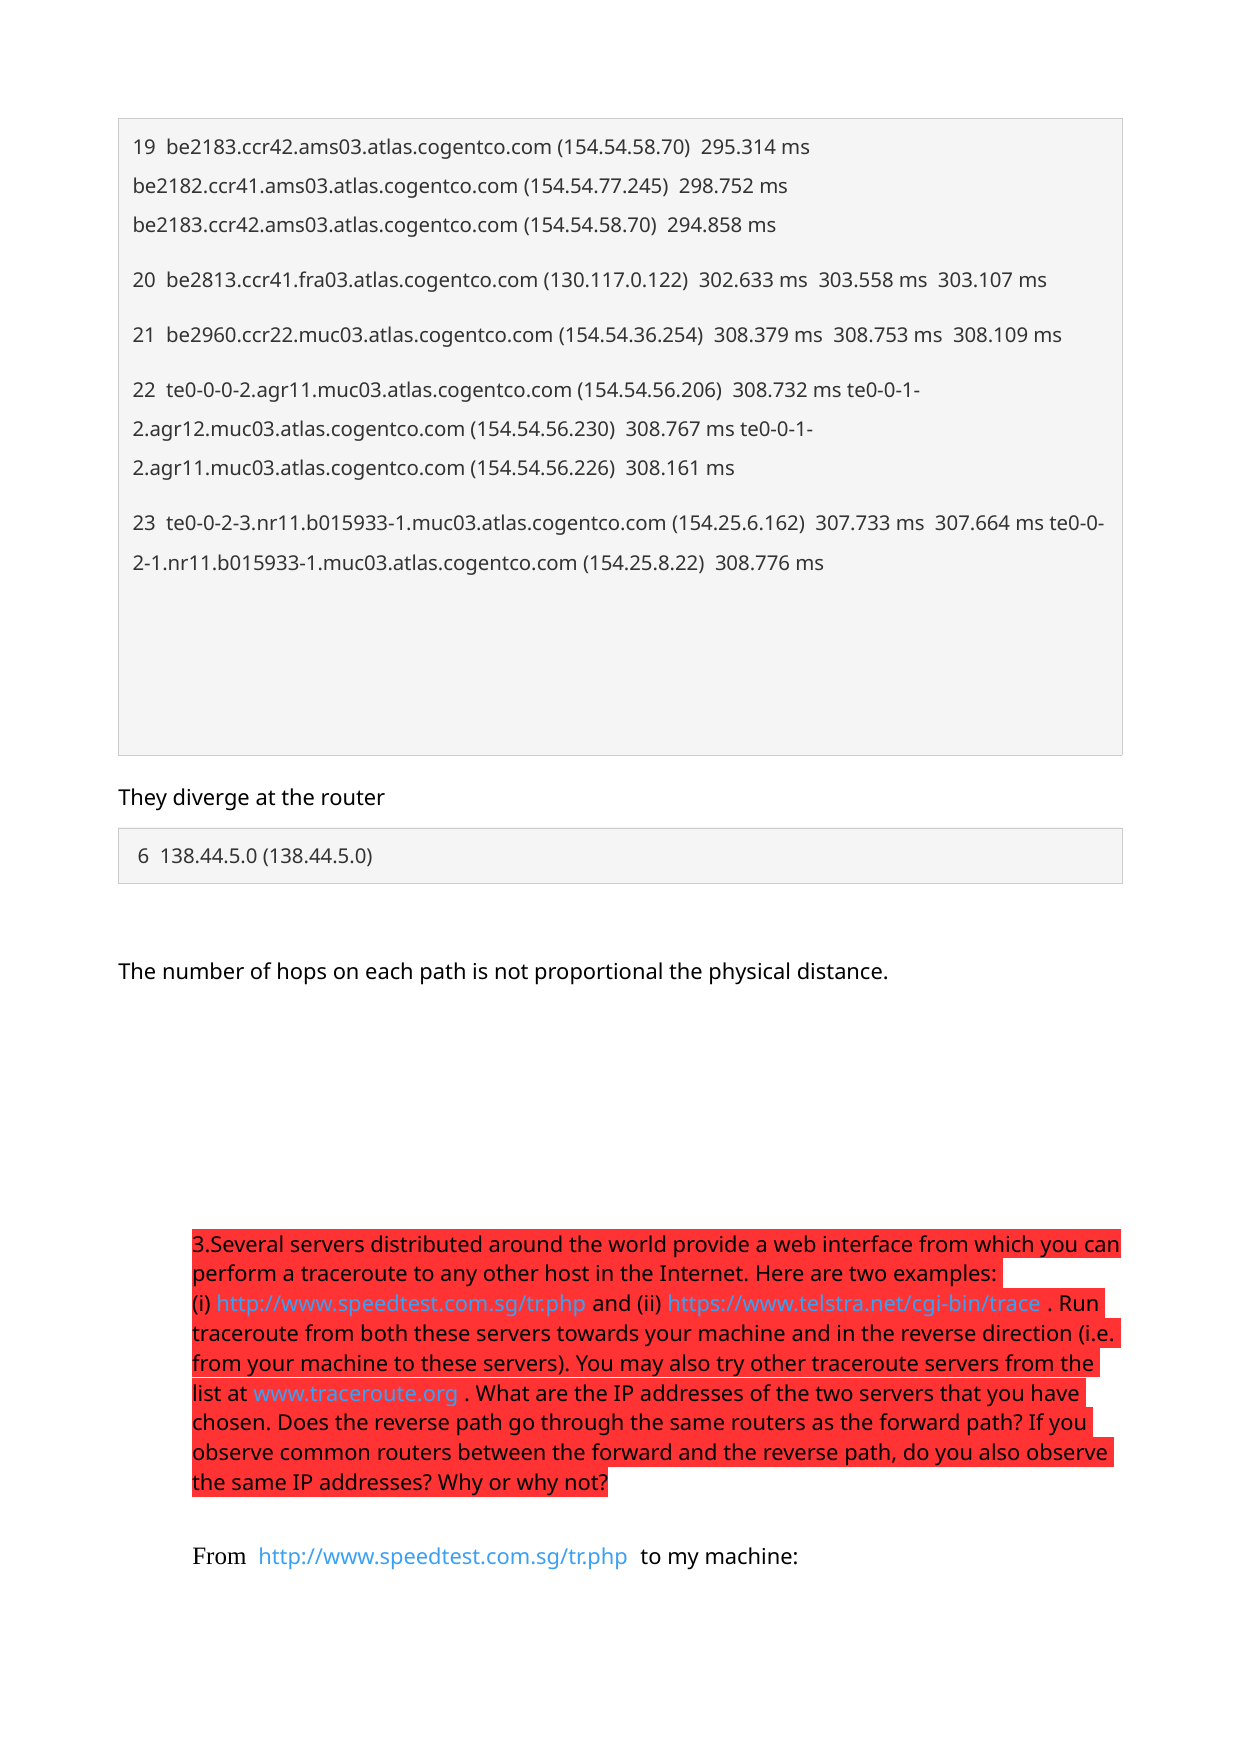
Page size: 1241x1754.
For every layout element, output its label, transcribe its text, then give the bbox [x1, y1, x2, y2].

text 23 te0-0-2-3.nr11.b015933-1.muc03.atlas.cogentco.com (154.25.6.162) 307.733 ms 307.664 ms te0-0-2-1.nr11.b015933-1.muc03.atlas.cogentco.com (154.25.8.22) 308.776 ms [119, 495, 1122, 576]
text 20 be2813.ccr41.fra03.atlas.cogentco.com (130.117.0.122) 302.633 ms 303.558 ms 303.107 ms [119, 252, 1122, 293]
text 19 be2183.ccr42.ams03.atlas.cogentco.com (154.54.58.70) 295.314 ms be2182.ccr41.ams03.atlas.cogentco.com (154.54.77.245) 298.752 ms be2183.ccr42.ams03.atlas.cogentco.com (154.54.58.70) 294.858 ms [119, 119, 1122, 238]
text From http://www.speedtest.com.sg/tr.php to my machine: [118, 1512, 1122, 1571]
text 6 138.44.5.0 (138.44.5.0) [119, 829, 1122, 883]
text 21 be2960.ccr22.muc03.atlas.cogentco.com (154.54.36.254) 308.379 ms 308.753 ms 308.109 ms [119, 306, 1122, 348]
list 3.Several servers distributed around the world provide a web interface from which you can perform a traceroute to any other host in the Internet. Here are two examples: (i) http://www.speedtest.com.sg/tr.php and (ii) https://www.telstra.net/cgi-bin/trace . Run traceroute from both these servers towards your machine and in the reverse direction (i.e. from your machine to these servers). You may also try other traceroute servers from the list at www.traceroute.org . What are the IP addresses of the two servers that you have chosen. Does the reverse path go through the same routers as the forward path? If you observe common routers between the forward and the reverse path, do you also observe the same IP addresses? Why or why not? [118, 1228, 1122, 1497]
text 22 te0-0-0-2.agr11.muc03.atlas.cogentco.com (154.54.56.206) 308.732 ms te0-0-1-2.agr12.muc03.atlas.cogentco.com (154.54.56.230) 308.767 ms te0-0-1-2.agr11.muc03.atlas.cogentco.com (154.54.56.226) 308.161 ms [119, 361, 1122, 482]
text The number of hops on each path is not proportional the physical distance. [118, 956, 1122, 986]
text They diverge at the router [118, 782, 1122, 812]
